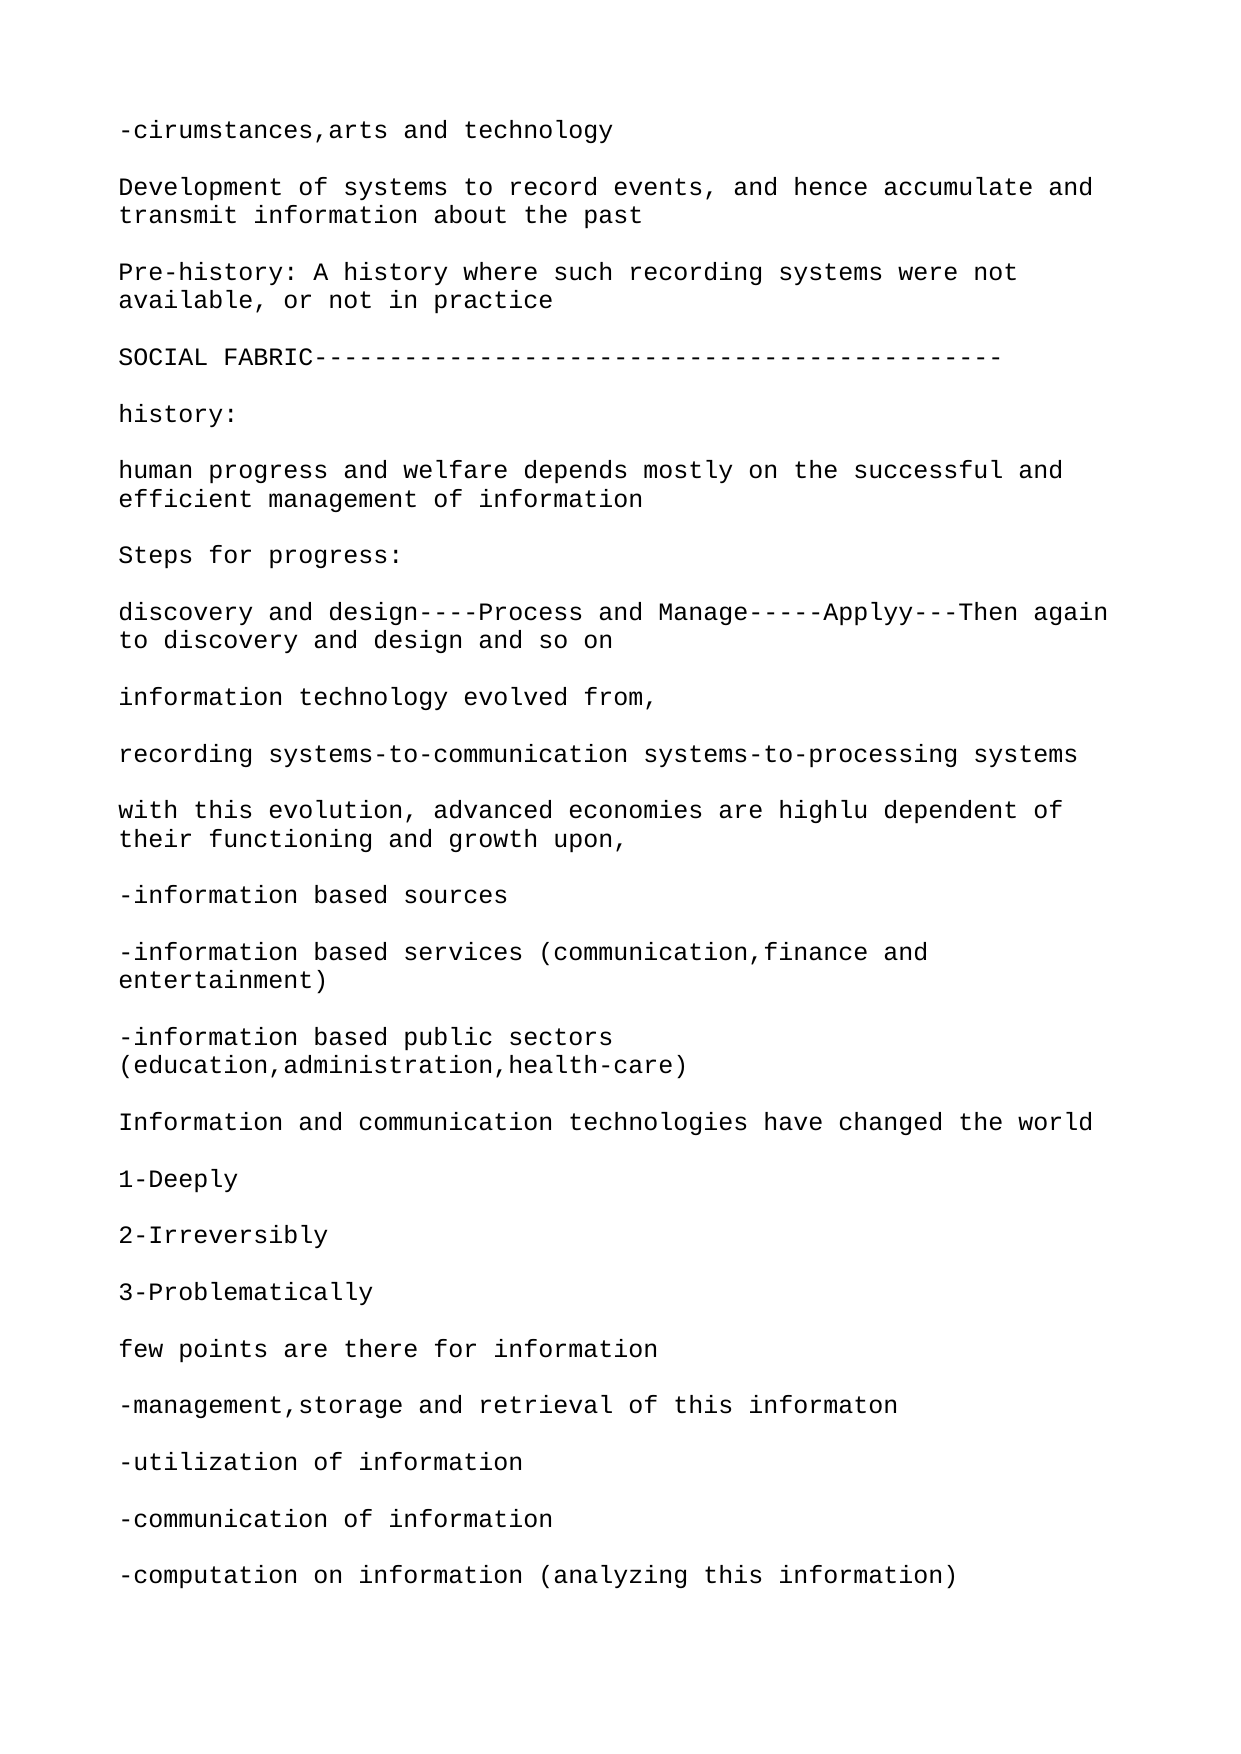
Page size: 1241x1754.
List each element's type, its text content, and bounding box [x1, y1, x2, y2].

text few points are there for information [118, 1336, 1122, 1365]
text 2-Irreversibly [118, 1223, 1122, 1251]
text discovery and design----Process and Manage-----Applyy---Then again to discovery and design and so on [118, 600, 1122, 656]
text with this evolution, advanced economies are highlu dependent of their functioning and growth upon, [118, 798, 1122, 855]
text 3-Problematically [118, 1280, 1122, 1308]
text -information based public sectors (education,administration,health-care) [118, 1025, 1122, 1081]
text SOCIAL FABRIC---------------------------------------------- [118, 345, 1122, 373]
text 1-Deeply [118, 1166, 1122, 1195]
text -communication of information [118, 1506, 1122, 1535]
text Development of systems to record events, and hence accumulate and transmit information about the past [118, 175, 1122, 231]
text -information based services (communication,finance and entertainment) [118, 940, 1122, 996]
text information technology evolved from, [118, 685, 1122, 713]
text -information based sources [118, 883, 1122, 911]
text Information and communication technologies have changed the world [118, 1110, 1122, 1138]
text Pre-history: A history where such recording systems were not available, or not in practice [118, 260, 1122, 316]
text human progress and welfare depends mostly on the successful and efficient management of information [118, 458, 1122, 515]
text -cirumstances,arts and technology [118, 118, 1122, 146]
text recording systems-to-communication systems-to-processing systems [118, 741, 1122, 770]
text history: [118, 401, 1122, 430]
text -utilization of information [118, 1450, 1122, 1478]
text Steps for progress: [118, 543, 1122, 571]
text -management,storage and retrieval of this informaton [118, 1393, 1122, 1421]
text -computation on information (analyzing this information) [118, 1563, 1122, 1591]
